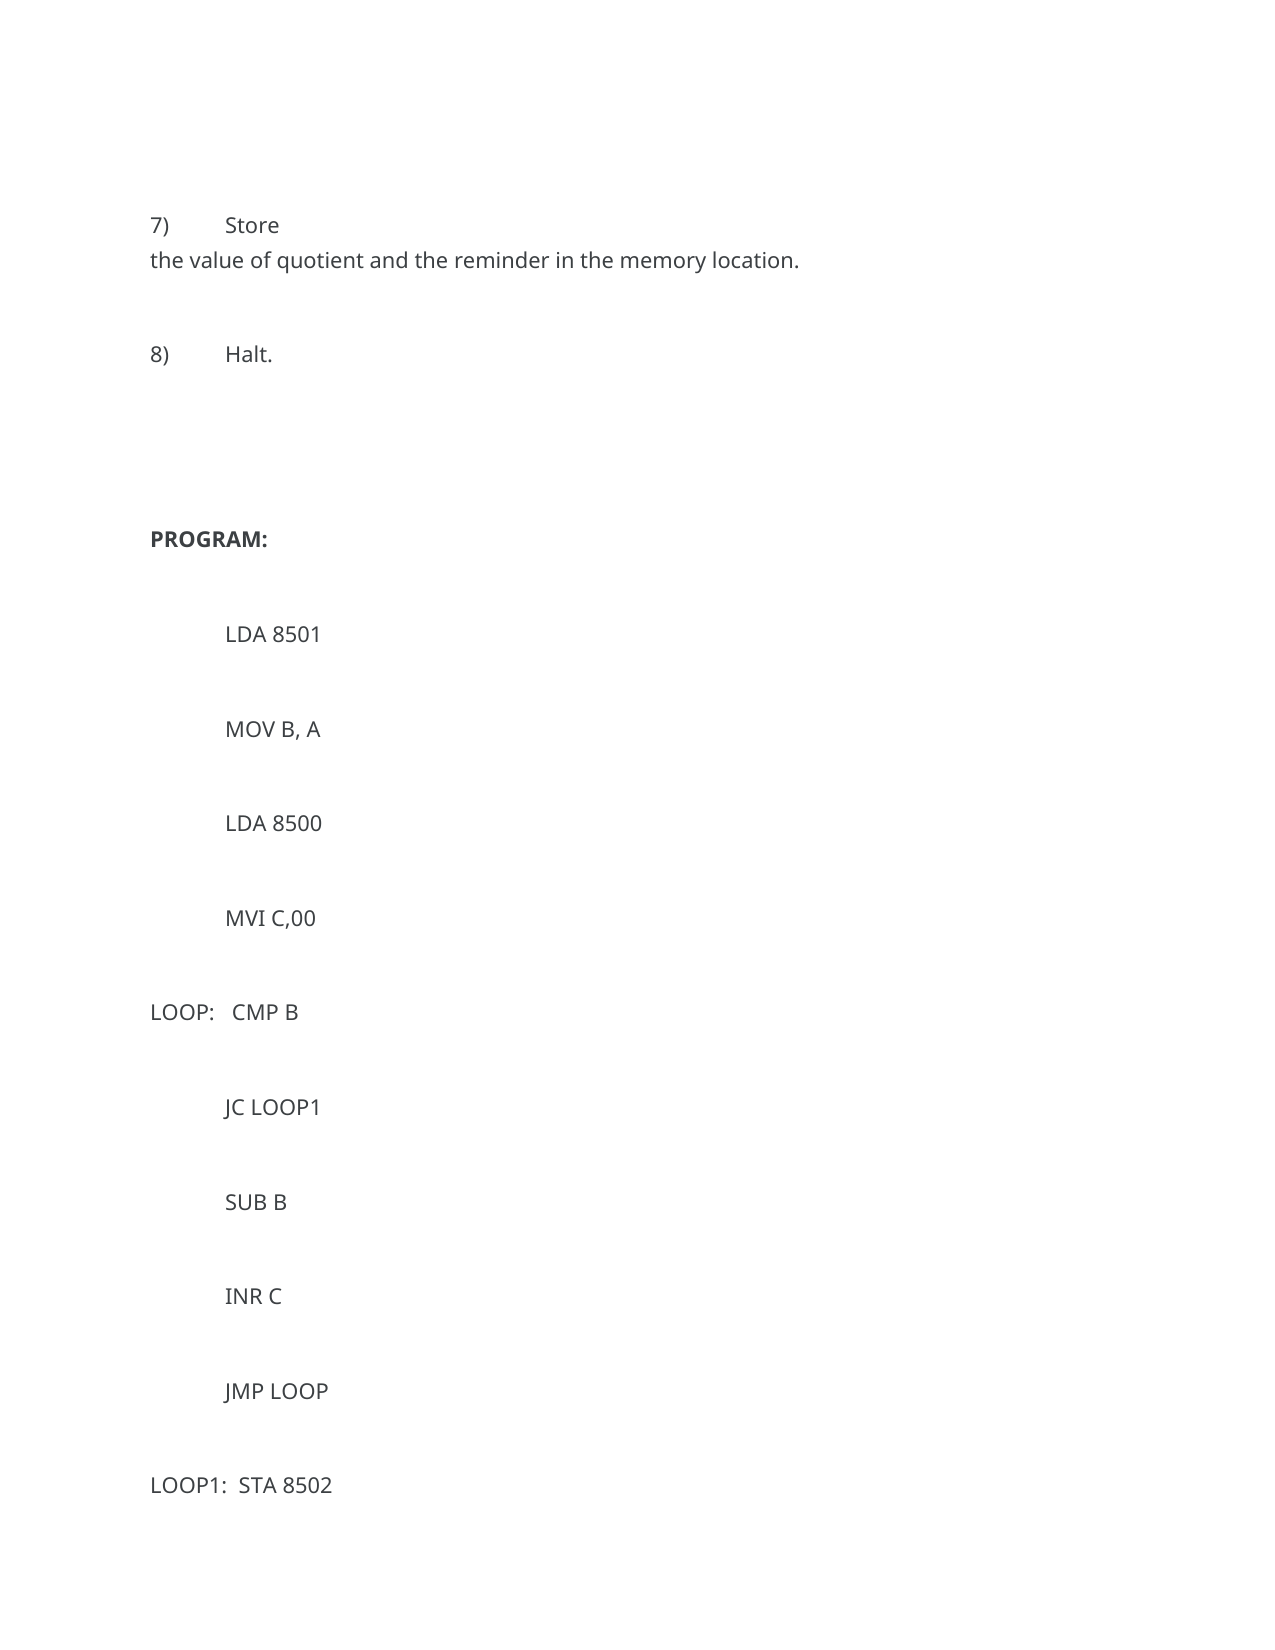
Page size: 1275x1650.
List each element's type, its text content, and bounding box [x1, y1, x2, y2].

text LDA 8500 [150, 808, 1125, 838]
text the value of quotient and the reminder in the memory location. [150, 244, 1125, 274]
text 8) Halt. [150, 339, 1125, 369]
text MOV B, A [150, 713, 1125, 743]
text JC LOOP1 [150, 1092, 1125, 1122]
text INR C [150, 1281, 1125, 1311]
text 7) Store [150, 210, 1125, 240]
text LDA 8501 [150, 619, 1125, 649]
text SUB B [150, 1186, 1125, 1216]
text LOOP1: STA 8502 [150, 1470, 1125, 1500]
text PROGRAM: [150, 524, 1125, 554]
text JMP LOOP [150, 1376, 1125, 1405]
text MVI C,00 [150, 903, 1125, 932]
text LOOP: CMP B [150, 997, 1125, 1027]
